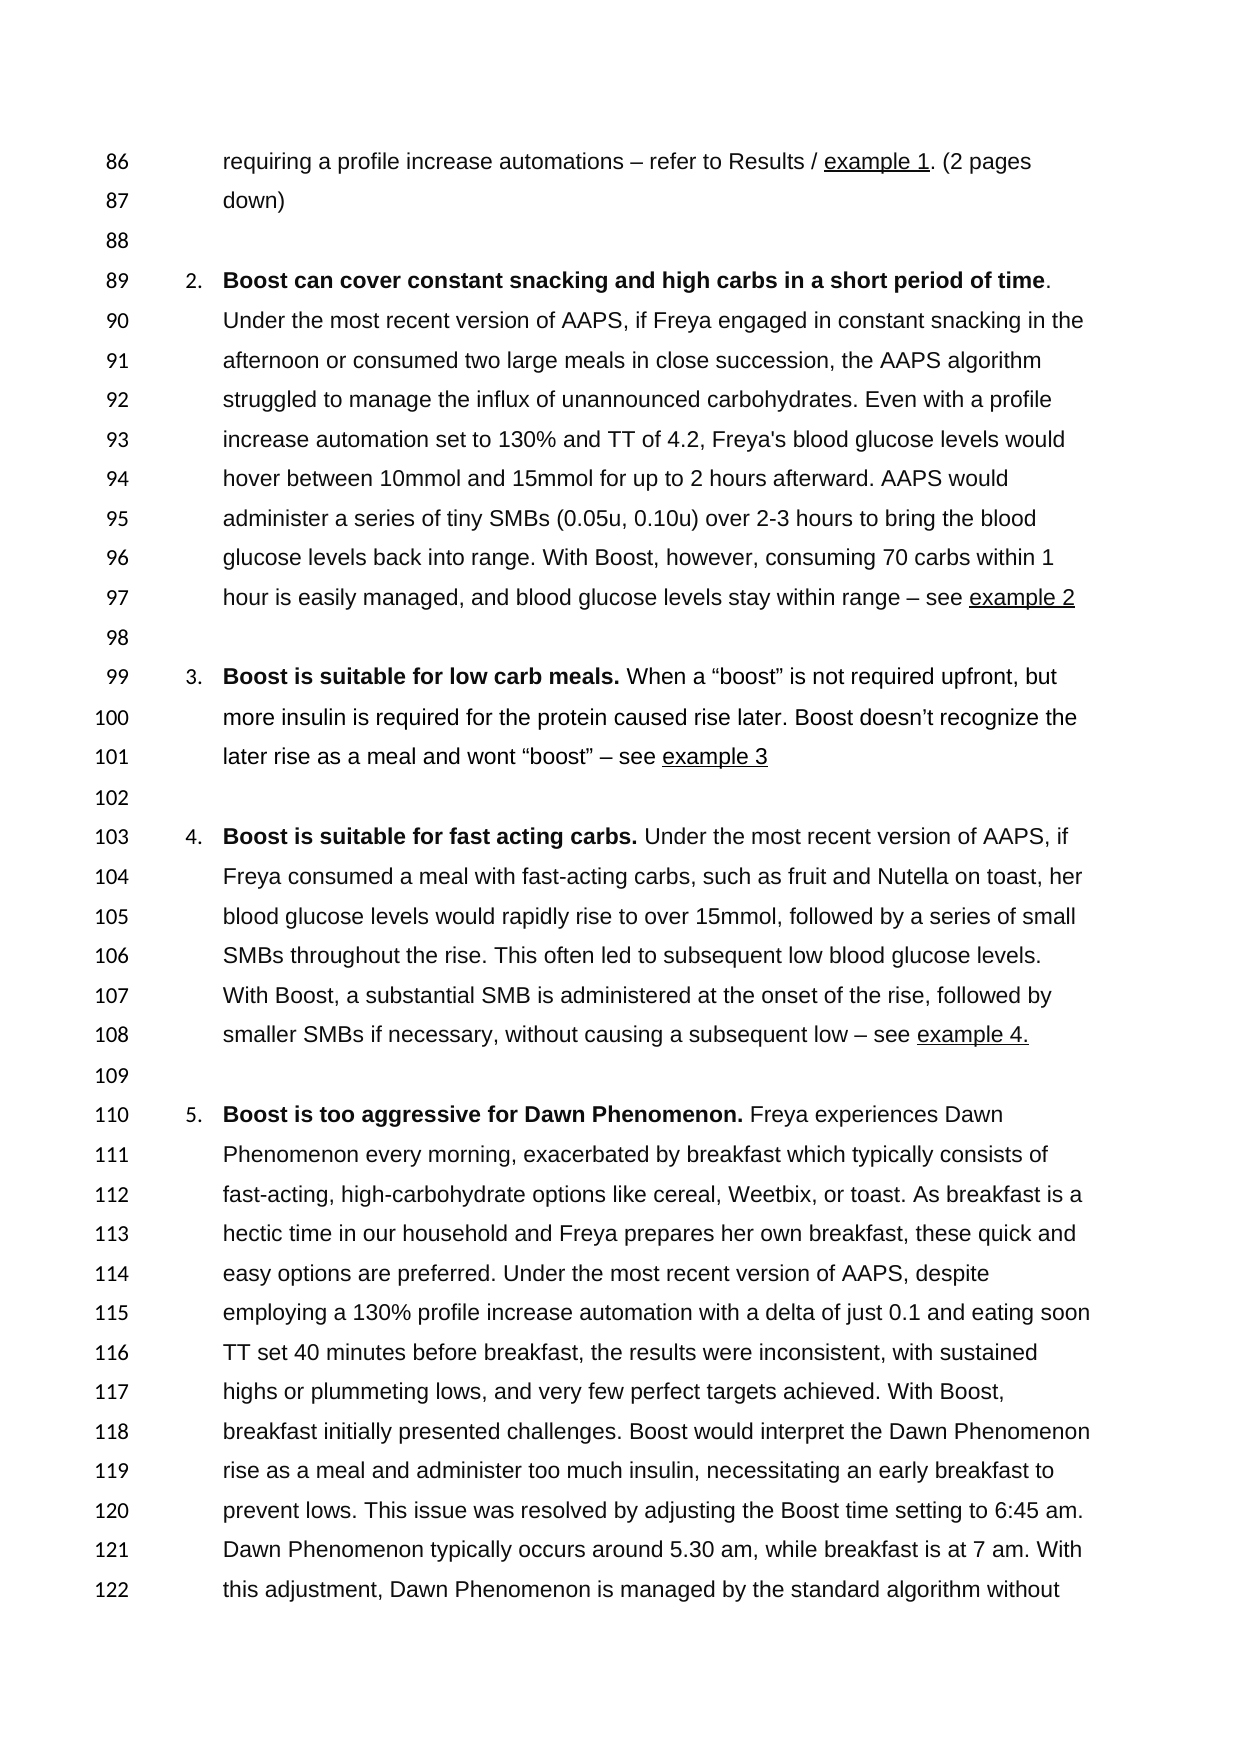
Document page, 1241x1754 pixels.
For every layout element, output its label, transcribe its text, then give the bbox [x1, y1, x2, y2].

list Boost is suitable for low carb meals. When a “boost” is not required upfront, but more insulin is required for the protein caused rise later. Boost doesn’t recognize the later rise as a meal and wont “boost” – see example 3 [185, 662, 1093, 769]
list Boost is too aggressive for Dawn Phenomenon. Freya experiences Dawn Phenomenon every morning, exacerbated by breakfast which typically consists of fast-acting, high-carbohydrate options like cereal, Weetbix, or toast. As breakfast is a hectic time in our household and Freya prepares her own breakfast, these quick and easy options are preferred. Under the most recent version of AAPS, despite employing a 130% profile increase automation with a delta of just 0.1 and eating soon TT set 40 minutes before breakfast, the results were inconsistent, with sustained highs or plummeting lows, and very few perfect targets achieved. With Boost, breakfast initially presented challenges. Boost would interpret the Dawn Phenomenon rise as a meal and administer too much insulin, necessitating an early breakfast to prevent lows. This issue was resolved by adjusting the Boost time setting to 6:45 am. Dawn Phenomenon typically occurs around 5.30 am, while breakfast is at 7 am. With this adjustment, Dawn Phenomenon is managed by the standard algorithm without [185, 1100, 1093, 1602]
list Boost can cover constant snacking and high carbs in a short period of time. Under the most recent version of AAPS, if Freya engaged in constant snacking in the afternoon or consumed two large meals in close succession, the AAPS algorithm struggled to manage the influx of unannounced carbohydrates. Even with a profile increase automation set to 130% and TT of 4.2, Freya's blood glucose levels would hover between 10mmol and 15mmol for up to 2 hours afterward. AAPS would administer a series of tiny SMBs (0.05u, 0.10u) over 2-3 hours to bring the blood glucose levels back into range. With Boost, however, consuming 70 carbs within 1 hour is easily managed, and blood glucose levels stay within range – see example 2 [185, 266, 1093, 610]
list Boost is suitable for fast acting carbs. Under the most recent version of AAPS, if Freya consumed a meal with fast-acting carbs, such as fruit and Nutella on toast, her blood glucose levels would rapidly rise to over 15mmol, followed by a series of small SMBs throughout the rise. This often led to subsequent low blood glucose levels. With Boost, a substantial SMB is administered at the onset of the rise, followed by smaller SMBs if necessary, without causing a subsequent low – see example 4. [185, 822, 1093, 1047]
list requiring a profile increase automations – refer to Results / example 1. (2 pages down) [185, 148, 1093, 213]
